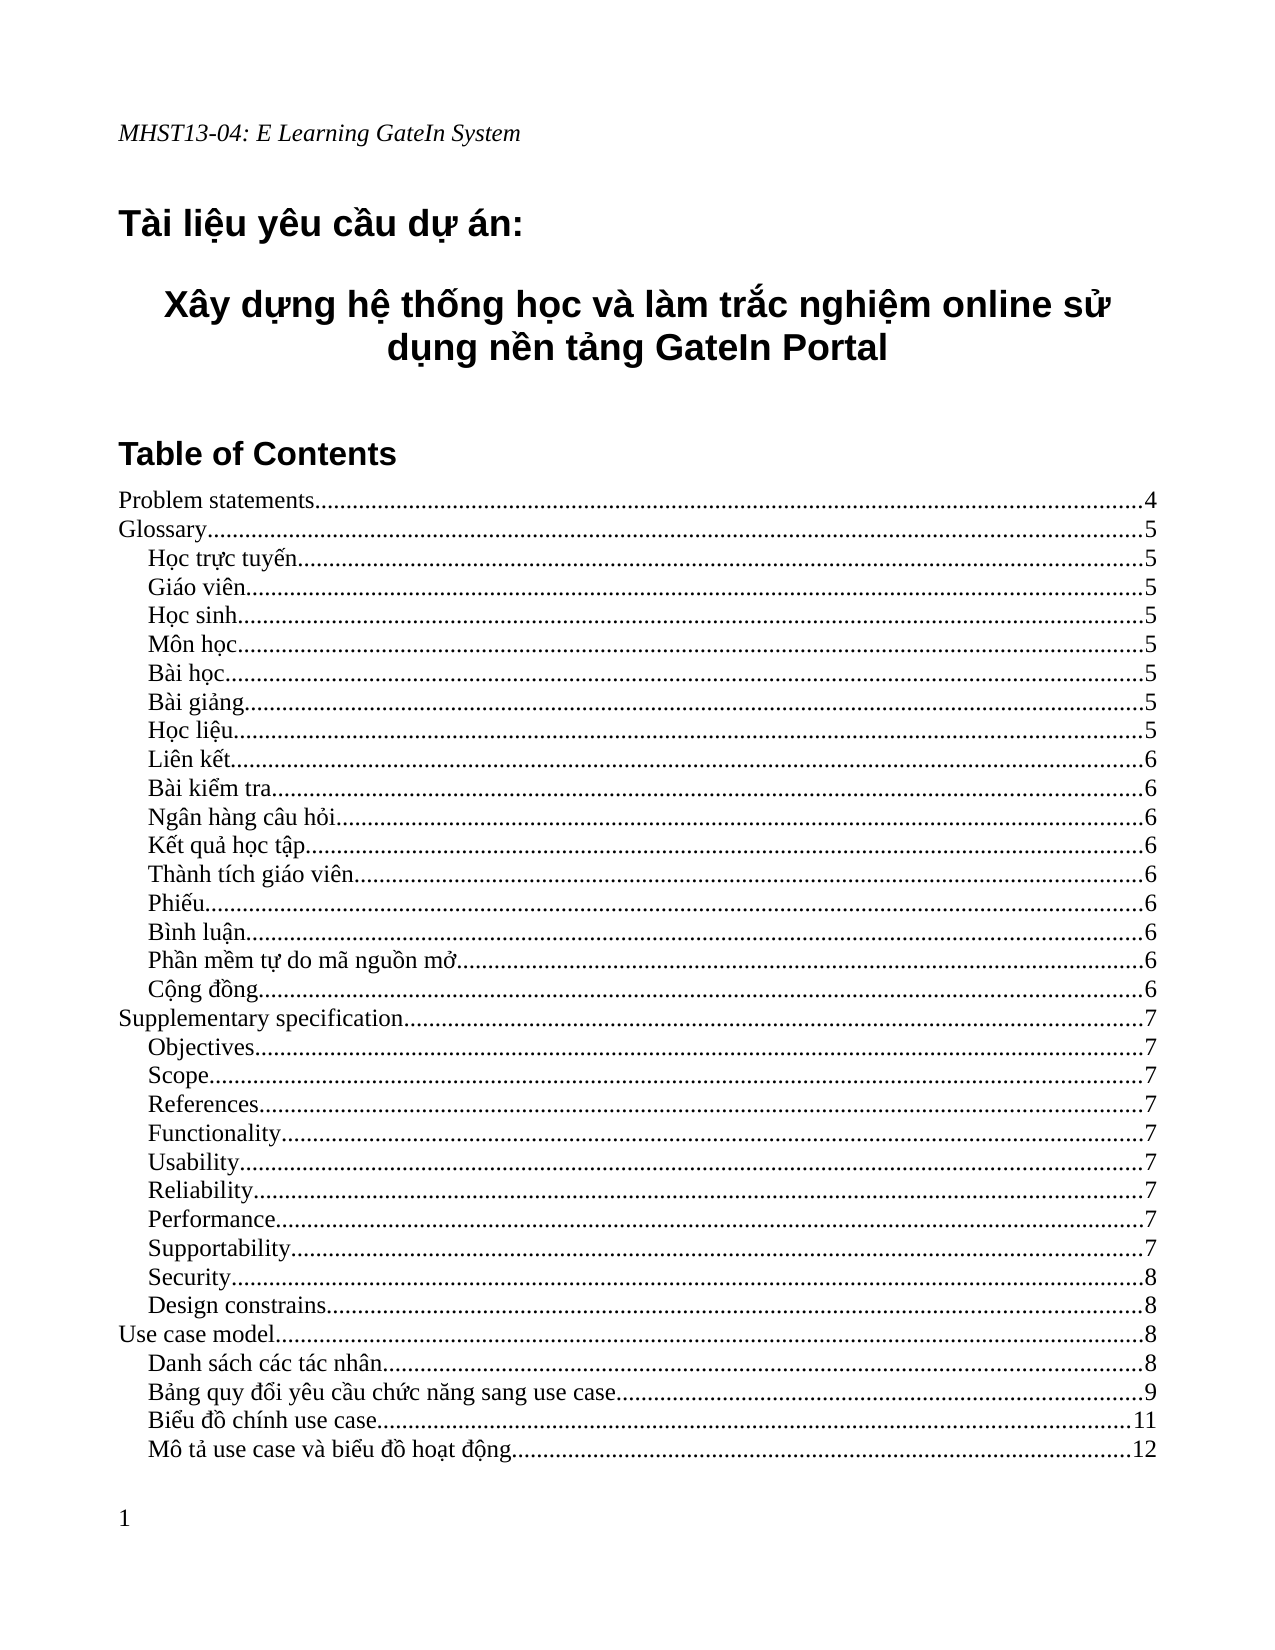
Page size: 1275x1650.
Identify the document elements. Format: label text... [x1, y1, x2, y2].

text Học sinh 5 [148, 600, 1157, 629]
text Liên kết 6 [148, 744, 1157, 773]
title Tài liệu yêu cầu dự án: [118, 201, 1157, 244]
title Xây dựng hệ thống học và làm trắc nghiệm online sử dụng nền tảng GateIn Portal [118, 282, 1157, 368]
text Scope 7 [148, 1060, 1157, 1089]
text Security 8 [148, 1262, 1157, 1290]
text Performance 7 [148, 1204, 1157, 1233]
text Học liệu 5 [148, 715, 1157, 744]
text Objectives 7 [148, 1032, 1157, 1060]
text Biểu đồ chính use case 11 [148, 1405, 1157, 1434]
text Supplementary specification 7 [118, 1003, 1157, 1032]
text Cộng đồng 6 [148, 974, 1157, 1003]
text Giáo viên 5 [148, 572, 1157, 600]
text Thành tích giáo viên 6 [148, 859, 1157, 888]
text Use case model 8 [118, 1319, 1157, 1348]
text Danh sách các tác nhân 8 [148, 1348, 1157, 1377]
text Bài học 5 [148, 658, 1157, 687]
text Môn học 5 [148, 629, 1157, 658]
text Mô tả use case và biểu đồ hoạt động 12 [148, 1434, 1157, 1463]
text Kết quả học tập 6 [148, 830, 1157, 859]
text Bình luận 6 [148, 917, 1157, 945]
text Bảng quy đổi yêu cầu chức năng sang use case 9 [148, 1377, 1157, 1405]
text Usability 7 [148, 1147, 1157, 1175]
text Problem statements 4 [118, 485, 1157, 514]
text Functionality 7 [148, 1118, 1157, 1147]
text Bài giảng 5 [148, 687, 1157, 715]
text Ngân hàng câu hỏi 6 [148, 802, 1157, 830]
text Design constrains 8 [148, 1290, 1157, 1319]
subtitle Table of Contents [118, 434, 1157, 473]
text Supportability 7 [148, 1233, 1157, 1262]
text Học trực tuyến 5 [148, 543, 1157, 572]
text Bài kiểm tra 6 [148, 773, 1157, 802]
text References 7 [148, 1089, 1157, 1118]
text Glossary 5 [118, 514, 1157, 543]
text Reliability 7 [148, 1175, 1157, 1204]
text Phần mềm tự do mã nguồn mở 6 [148, 945, 1157, 974]
text Phiếu 6 [148, 888, 1157, 917]
